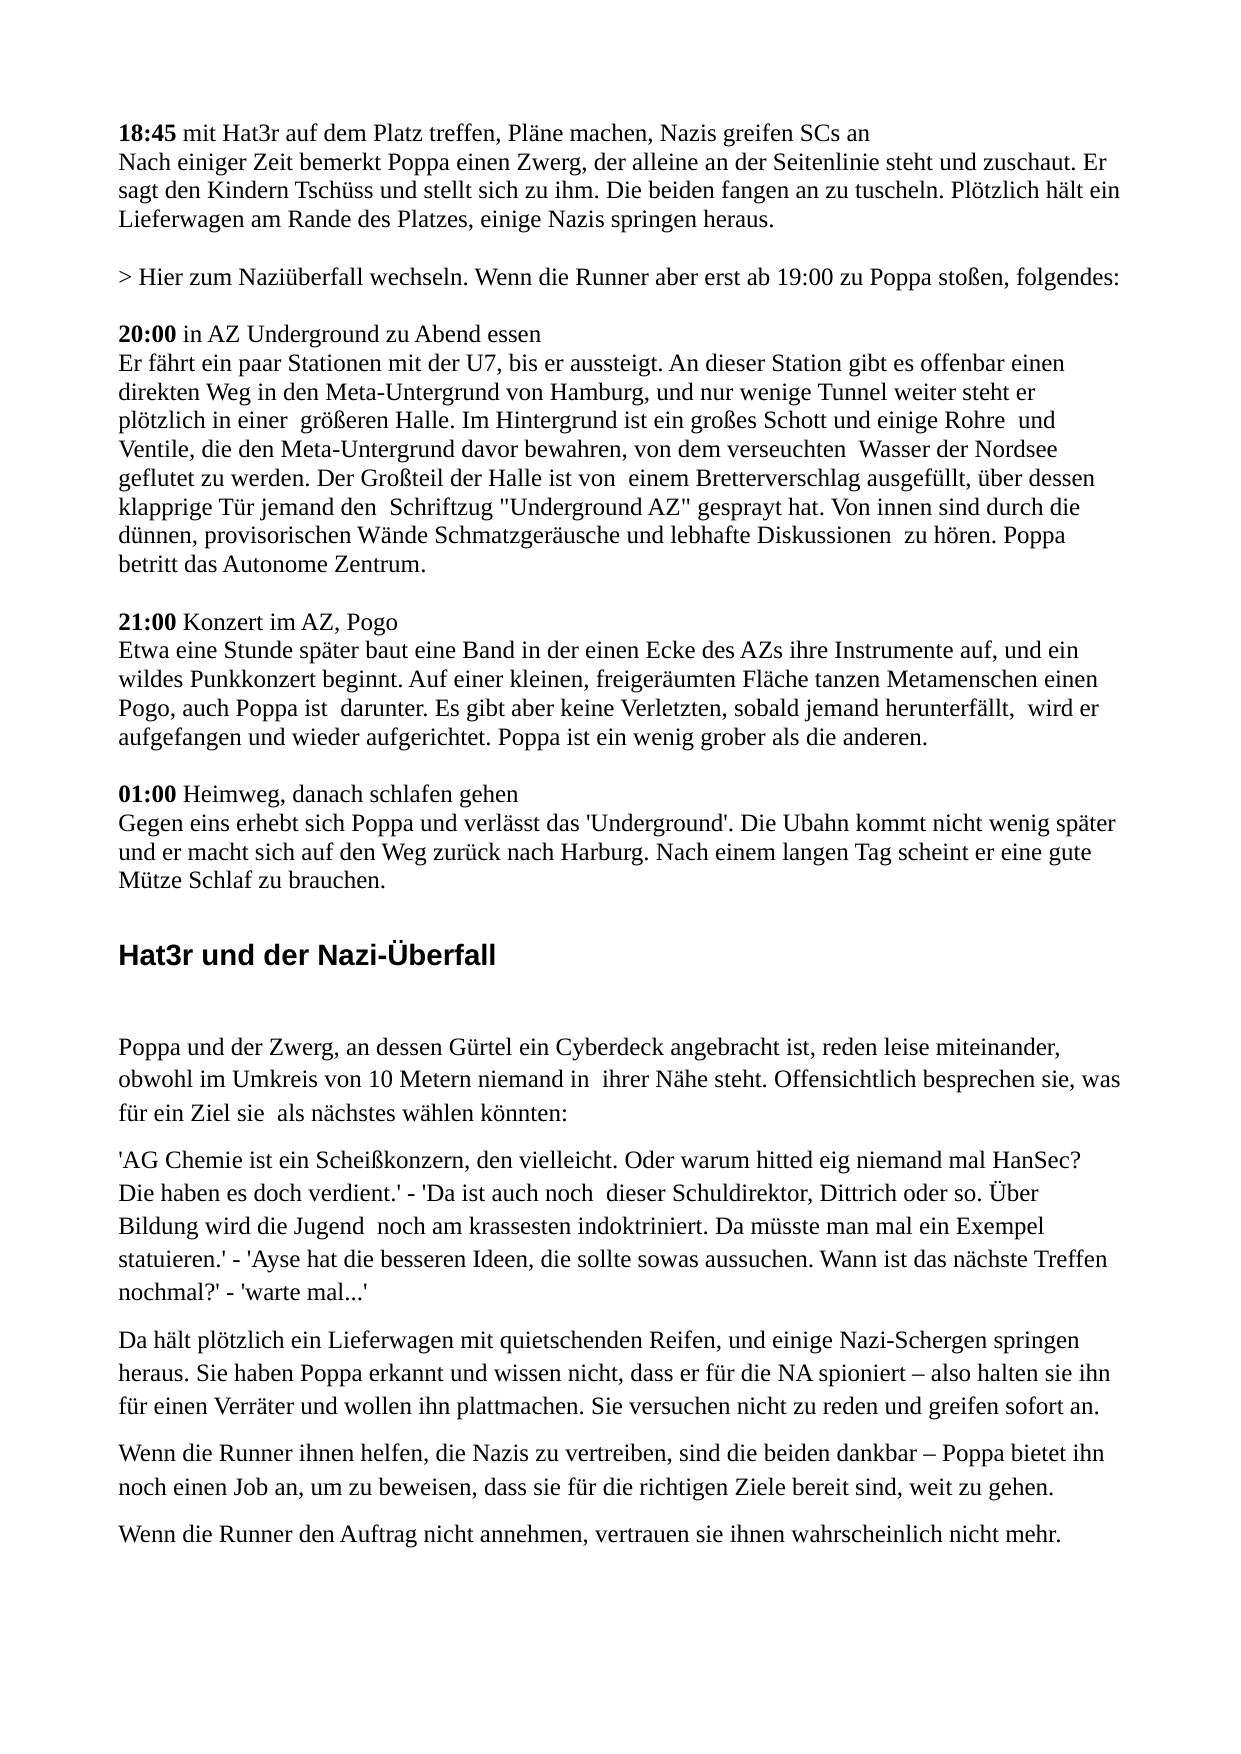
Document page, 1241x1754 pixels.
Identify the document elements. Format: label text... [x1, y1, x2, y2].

text Da hält plötzlich ein Lieferwagen mit quietschenden Reifen, und einige Nazi-Schergen springen heraus. Sie haben Poppa erkannt und wissen nicht, dass er für die NA spioniert – also halten sie ihn für einen Verräter und wollen ihn plattmachen. Sie versuchen nicht zu reden und greifen sofort an. [118, 1325, 1122, 1420]
text 'AG Chemie ist ein Scheißkonzern, den vielleicht. Oder warum hitted eig niemand mal HanSec? Die haben es doch verdient.' - 'Da ist auch noch dieser Schuldirektor, Dittrich oder so. Über Bildung wird die Jugend noch am krassesten indoktriniert. Da müsste man mal ein Exempel statuieren.' - 'Ayse hat die besseren Ideen, die sollte sowas aussuchen. Wann ist das nächste Treffen nochmal?' - 'warte mal...' [118, 1145, 1122, 1306]
text Poppa und der Zwerg, an dessen Gürtel ein Cyberdeck angebracht ist, reden leise miteinander, obwohl im Umkreis von 10 Metern niemand in ihrer Nähe steht. Offensichtlich besprechen sie, was für ein Ziel sie als nächstes wählen könnten: [118, 1032, 1122, 1126]
text 01:00 Heimweg, danach schlafen gehen [118, 779, 1122, 808]
subtitle Hat3r und der Nazi-Überfall [118, 938, 1122, 971]
text Nach einiger Zeit bemerkt Poppa einen Zwerg, der alleine an der Seitenlinie steht und zuschaut. Er sagt den Kindern Tschüss und stellt sich zu ihm. Die beiden fangen an zu tuscheln. Plötzlich hält ein Lieferwagen am Rande des Platzes, einige Nazis springen heraus. [118, 147, 1122, 233]
text 20:00 in AZ Underground zu Abend essen [118, 319, 1122, 348]
text Wenn die Runner ihnen helfen, die Nazis zu vertreiben, sind die beiden dankbar – Poppa bietet ihn noch einen Job an, um zu beweisen, dass sie für die richtigen Ziele bereit sind, weit zu gehen. [118, 1438, 1122, 1500]
text Er fährt ein paar Stationen mit der U7, bis er aussteigt. An dieser Station gibt es offenbar einen direkten Weg in den Meta-Untergrund von Hamburg, und nur wenige Tunnel weiter steht er plötzlich in einer größeren Halle. Im Hintergrund ist ein großes Schott und einige Rohre und Ventile, die den Meta-Untergrund davor bewahren, von dem verseuchten Wasser der Nordsee geflutet zu werden. Der Großteil der Halle ist von einem Bretterverschlag ausgefüllt, über dessen klapprige Tür jemand den Schriftzug "Underground AZ" gesprayt hat. Von innen sind durch die dünnen, provisorischen Wände Schmatzgeräusche und lebhafte Diskussionen zu hören. Poppa betritt das Autonome Zentrum. [118, 348, 1122, 578]
text 21:00 Konzert im AZ, Pogo [118, 607, 1122, 636]
text 18:45 mit Hat3r auf dem Platz treffen, Pläne machen, Nazis greifen SCs an [118, 118, 1122, 147]
text Wenn die Runner den Auftrag nicht annehmen, vertrauen sie ihnen wahrscheinlich nicht mehr. [118, 1519, 1122, 1548]
text > Hier zum Naziüberfall wechseln. Wenn die Runner aber erst ab 19:00 zu Poppa stoßen, folgendes: [118, 262, 1122, 291]
text Etwa eine Stunde später baut eine Band in der einen Ecke des AZs ihre Instrumente auf, und ein wildes Punkkonzert beginnt. Auf einer kleinen, freigeräumten Fläche tanzen Metamenschen einen Pogo, auch Poppa ist darunter. Es gibt aber keine Verletzten, sobald jemand herunterfällt, wird er aufgefangen und wieder aufgerichtet. Poppa ist ein wenig grober als die anderen. [118, 636, 1122, 751]
text Gegen eins erhebt sich Poppa und verlässt das 'Underground'. Die Ubahn kommt nicht wenig später und er macht sich auf den Weg zurück nach Harburg. Nach einem langen Tag scheint er eine gute Mütze Schlaf zu brauchen. [118, 808, 1122, 894]
